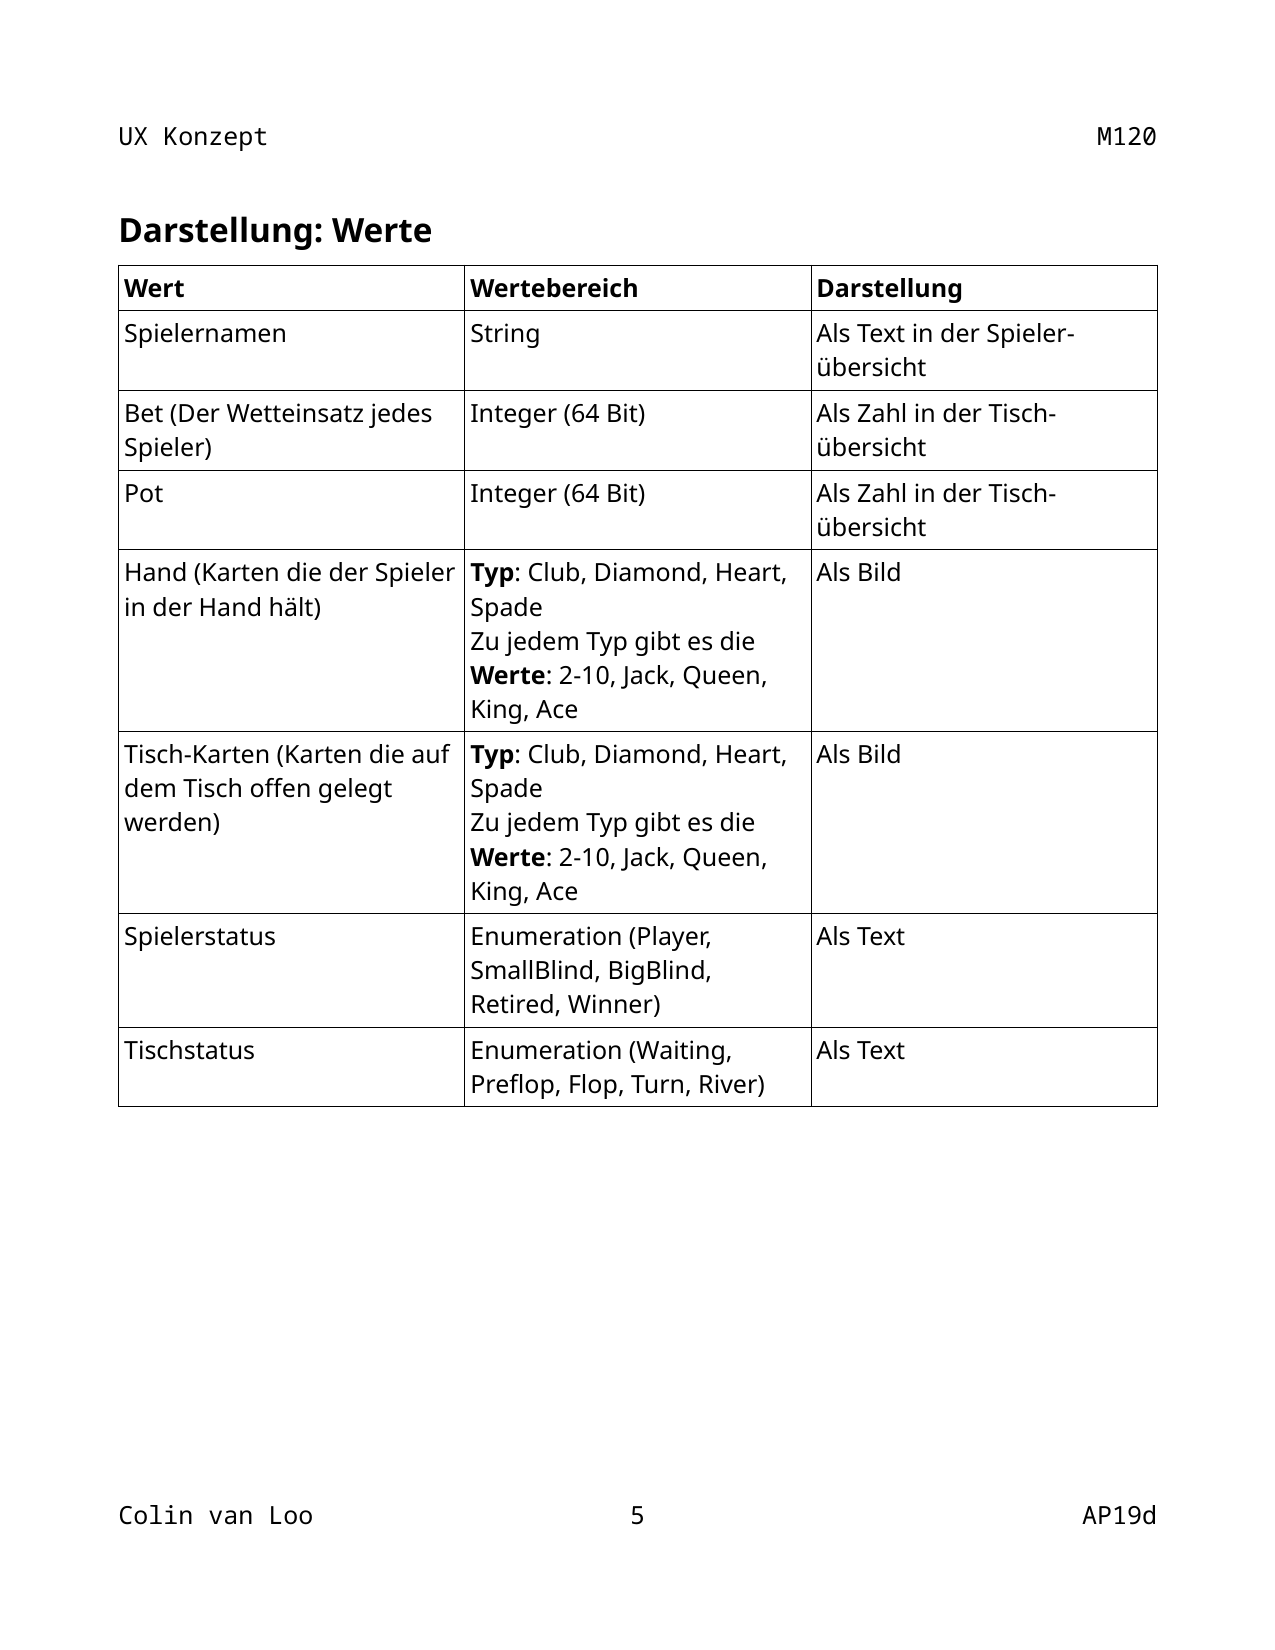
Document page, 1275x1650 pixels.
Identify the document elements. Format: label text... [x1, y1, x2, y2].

table_cell Enumeration (Player, SmallBlind, BigBlind, Retired, Winner) [465, 914, 811, 1027]
table_cell Als Bild [812, 550, 1157, 731]
table_header Darstellung [812, 266, 1157, 310]
subtitle Darstellung: Werte [118, 207, 1157, 252]
table_cell Als Text in der Spieler-übersicht [812, 311, 1157, 390]
table_cell Als Text [812, 1028, 1157, 1106]
table_cell Als Zahl in der Tisch-übersicht [812, 391, 1157, 469]
table_cell Enumeration (Waiting, Preflop, Flop, Turn, River) [465, 1028, 811, 1106]
table_cell Spielernamen [119, 311, 464, 390]
table_header Wert [119, 266, 464, 310]
table_header Wertebereich [465, 266, 811, 310]
table_cell String [465, 311, 811, 390]
table_cell Integer (64 Bit) [465, 471, 811, 549]
table_cell Tisch-Karten (Karten die auf dem Tisch offen gelegt werden) [119, 732, 464, 913]
table_cell Als Text [812, 914, 1157, 1027]
table_cell Hand (Karten die der Spieler in der Hand hält) [119, 550, 464, 731]
table_cell Integer (64 Bit) [465, 391, 811, 469]
table_cell Pot [119, 471, 464, 549]
table_cell Als Bild [812, 732, 1157, 913]
table_cell Tischstatus [119, 1028, 464, 1106]
table_cell Bet (Der Wetteinsatz jedes Spieler) [119, 391, 464, 469]
table_cell Typ: Club, Diamond, Heart, Spade Zu jedem Typ gibt es die Werte: 2-10, Jack, Queen, King, Ace [465, 732, 811, 913]
table_cell Typ: Club, Diamond, Heart, Spade Zu jedem Typ gibt es die Werte: 2-10, Jack, Queen, King, Ace [465, 550, 811, 731]
table_cell Als Zahl in der Tisch-übersicht [812, 471, 1157, 549]
table_cell Spielerstatus [119, 914, 464, 1027]
